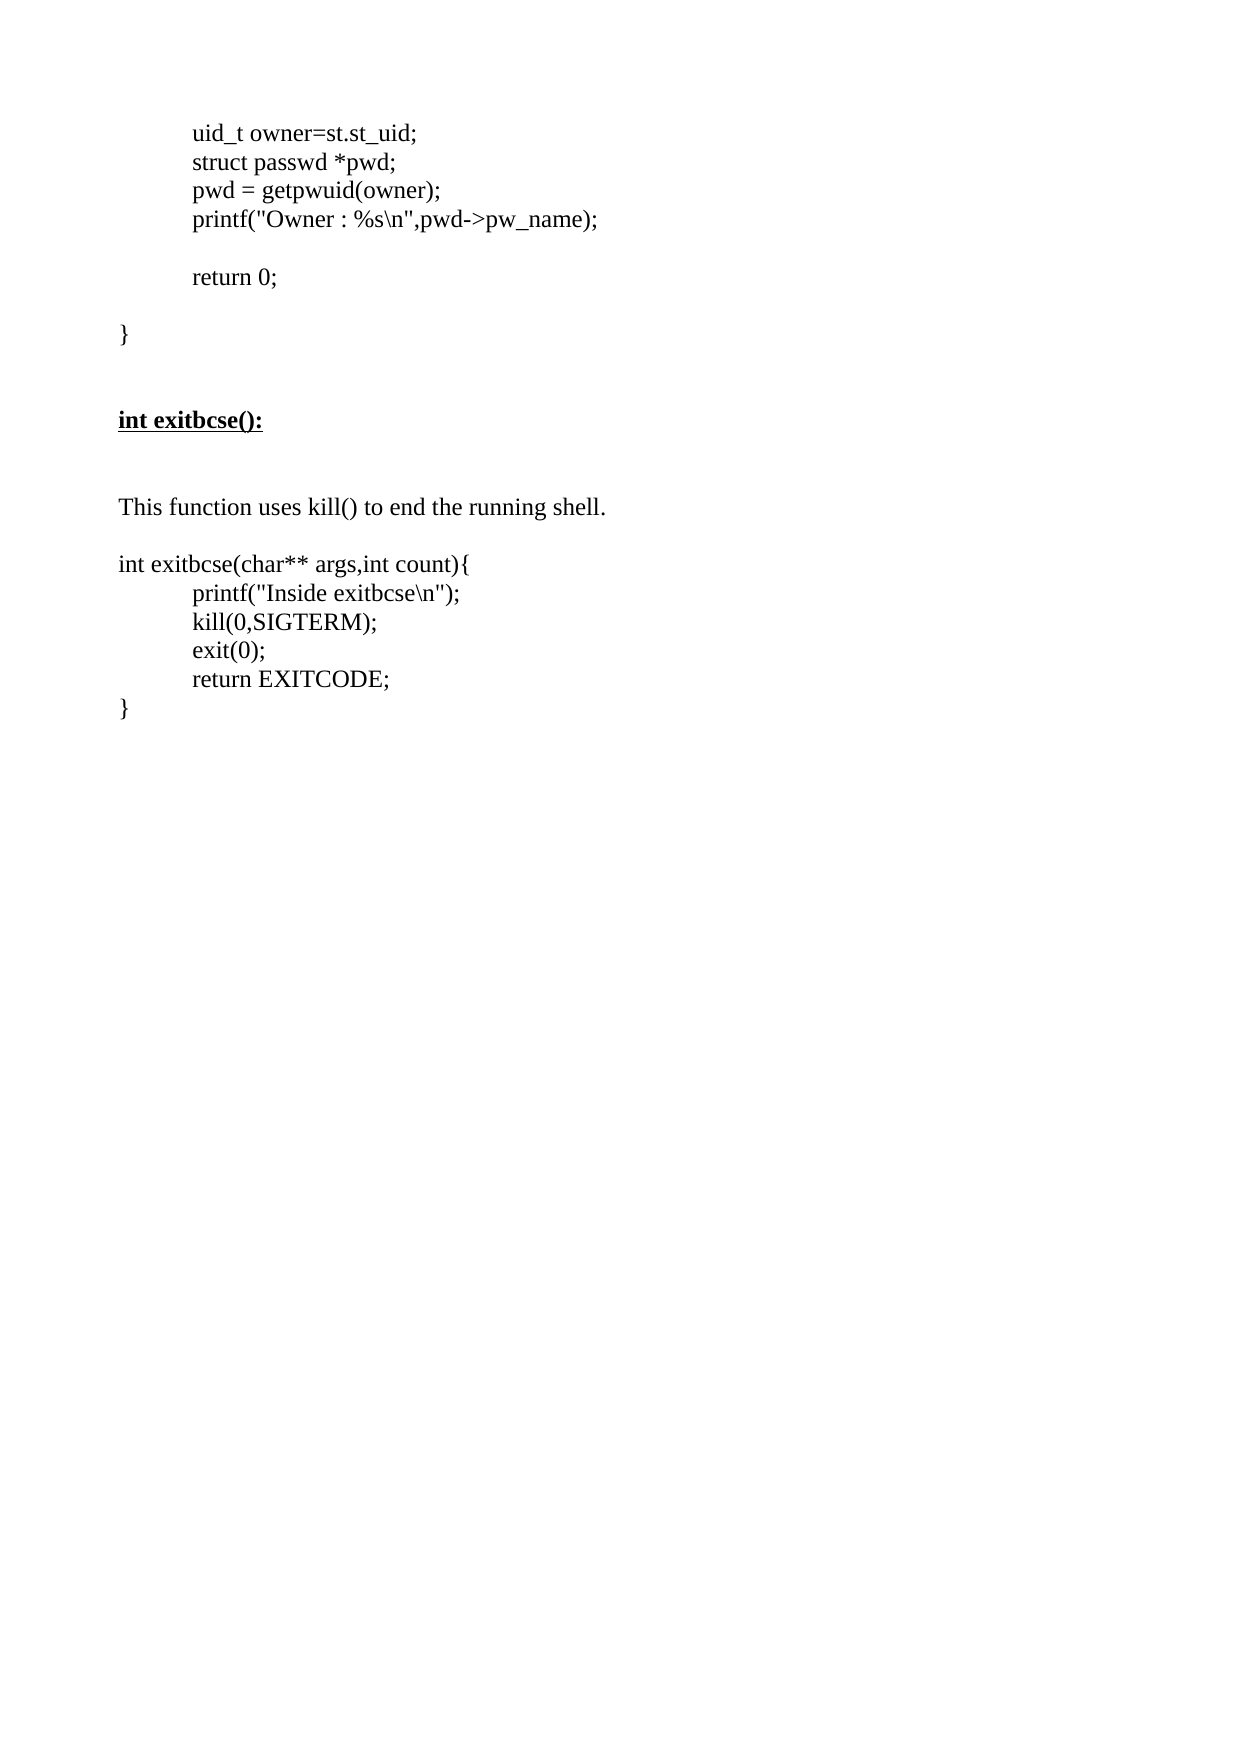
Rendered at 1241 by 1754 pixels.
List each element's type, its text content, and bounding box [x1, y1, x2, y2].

text exit(0); [118, 636, 1122, 664]
text int exitbcse(char** args,int count){ [118, 549, 1122, 578]
text int exitbcse(): [118, 406, 1122, 434]
text kill(0,SIGTERM); [118, 607, 1122, 636]
text printf("Owner : %s\n",pwd->pw_name); [118, 204, 1122, 233]
text pwd = getpwuid(owner); [118, 176, 1122, 204]
text struct passwd *pwd; [118, 147, 1122, 176]
text } [118, 693, 1122, 722]
text uid_t owner=st.st_uid; [118, 118, 1122, 147]
text } [118, 319, 1122, 348]
text printf("Inside exitbcse\n"); [118, 578, 1122, 607]
text This function uses kill() to end the running shell. [118, 492, 1122, 521]
text return 0; [118, 262, 1122, 291]
text return EXITCODE; [118, 664, 1122, 693]
